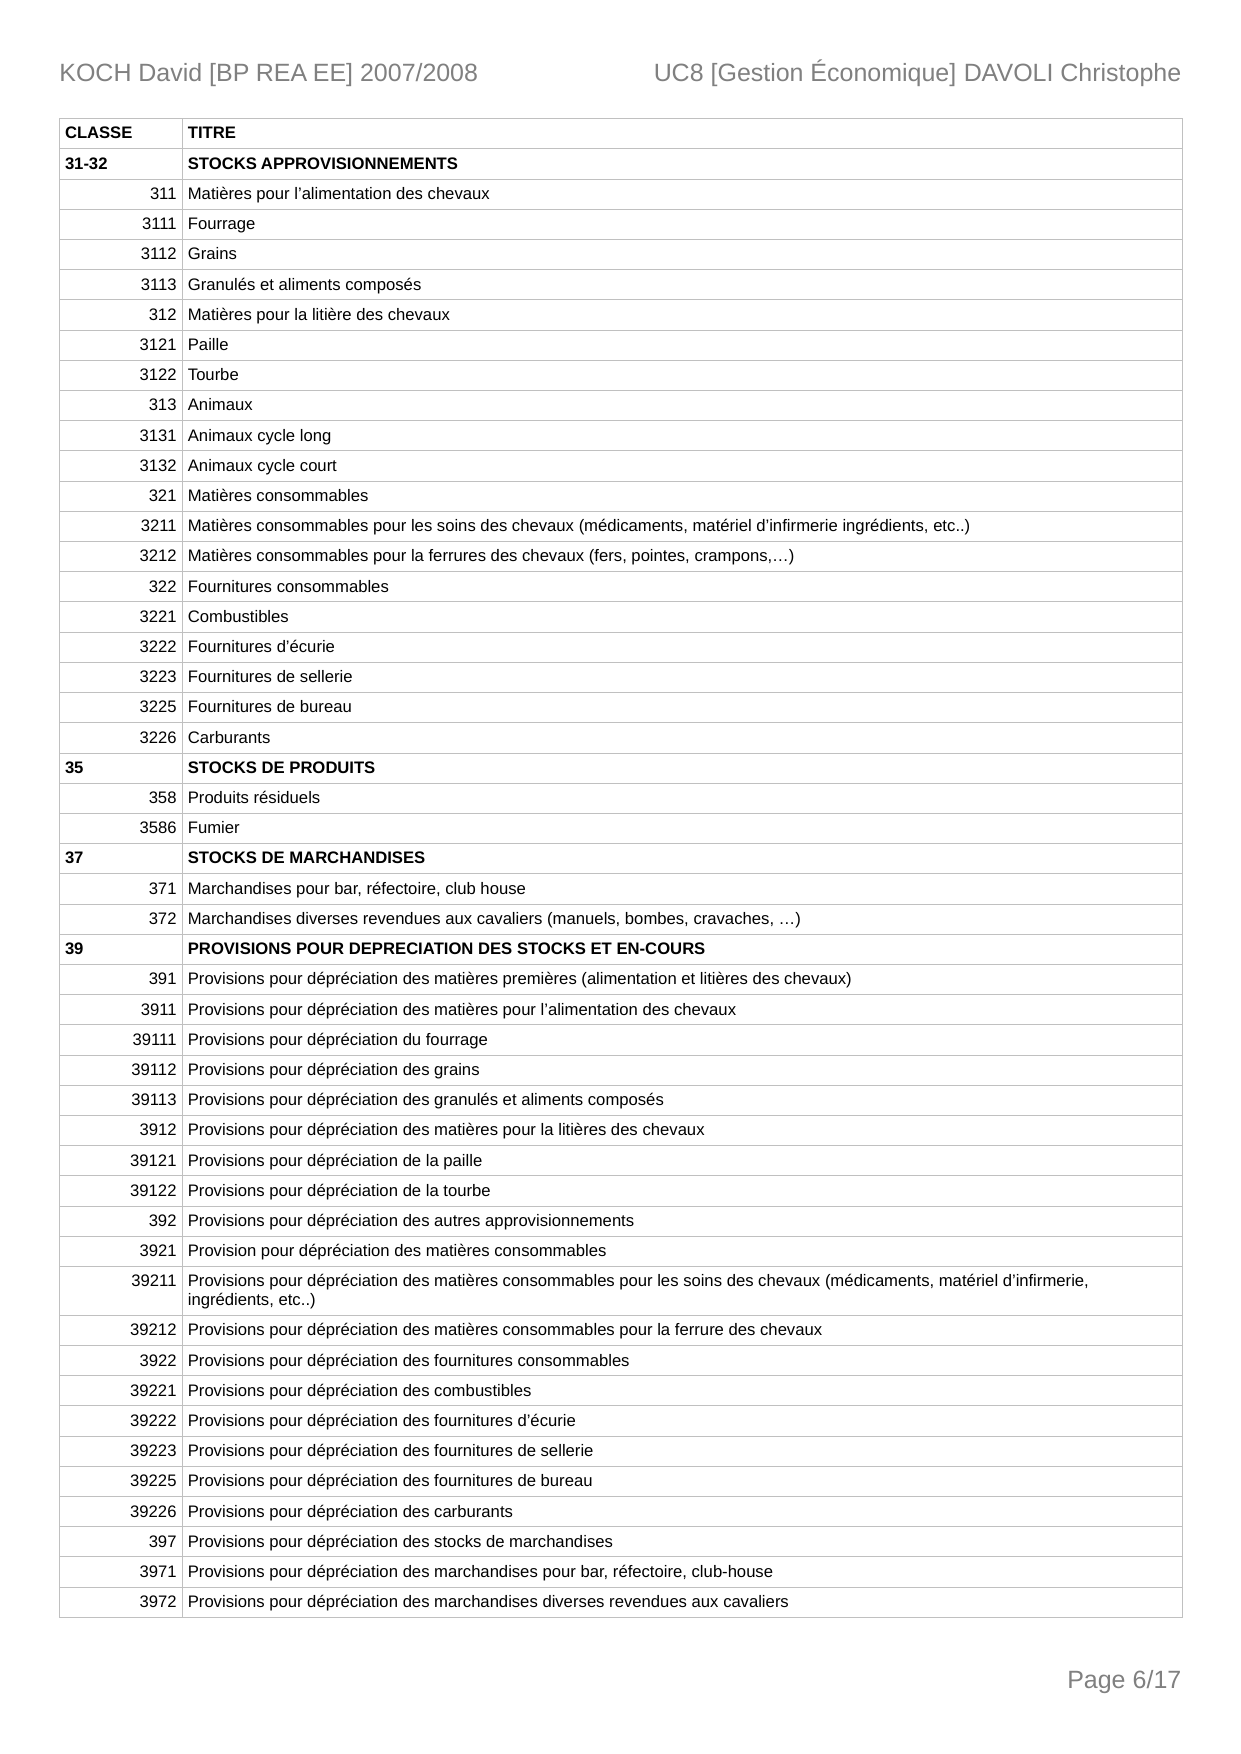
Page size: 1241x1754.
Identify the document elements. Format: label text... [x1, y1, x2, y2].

table_cell 312 [60, 300, 182, 329]
table_cell 39225 [60, 1467, 182, 1496]
table_cell 3911 [60, 995, 182, 1024]
table_cell 3586 [60, 814, 182, 843]
table_cell 39112 [60, 1056, 182, 1085]
table_cell Provisions pour dépréciation de la tourbe [183, 1176, 1182, 1206]
table_cell Matières pour l’alimentation des chevaux [183, 180, 1182, 209]
table_cell 3971 [60, 1557, 182, 1587]
table_cell Fournitures d’écurie [183, 633, 1182, 662]
table_cell 3972 [60, 1588, 182, 1617]
table_cell 3211 [60, 512, 182, 541]
table_cell 358 [60, 784, 182, 813]
table_cell Produits résiduels [183, 784, 1182, 813]
table_cell 313 [60, 391, 182, 420]
table_cell 35 [60, 754, 182, 783]
table_cell Provisions pour dépréciation des fournitures d’écurie [183, 1406, 1182, 1436]
table_cell 3225 [60, 693, 182, 722]
table_cell Provisions pour dépréciation des matières premières (alimentation et litières des chevaux) [183, 965, 1182, 994]
table_cell 3221 [60, 602, 182, 632]
table_cell Provisions pour dépréciation des fournitures de bureau [183, 1467, 1182, 1496]
table_cell 39223 [60, 1437, 182, 1466]
table_cell Fumier [183, 814, 1182, 843]
table_cell 391 [60, 965, 182, 994]
table_cell 39111 [60, 1025, 182, 1054]
table_cell 311 [60, 180, 182, 209]
table_cell 39 [60, 935, 182, 964]
table_header CLASSE [60, 119, 182, 148]
table_cell 3222 [60, 633, 182, 662]
table_cell Matières consommables [183, 482, 1182, 511]
table_cell 3226 [60, 723, 182, 752]
table_cell Provisions pour dépréciation des autres approvisionnements [183, 1207, 1182, 1236]
table_cell 3113 [60, 270, 182, 299]
table_cell Provisions pour dépréciation des combustibles [183, 1376, 1182, 1405]
table_cell 397 [60, 1527, 182, 1556]
table_cell 321 [60, 482, 182, 511]
table_cell Grains [183, 240, 1182, 269]
table_cell 3122 [60, 361, 182, 390]
table_cell Provisions pour dépréciation de la paille [183, 1146, 1182, 1175]
table_cell Provisions pour dépréciation des matières consommables pour les soins des chevaux (médicaments, matériel d’infirmerie, ingrédients, etc..) [183, 1267, 1182, 1315]
table_cell STOCKS DE MARCHANDISES [183, 844, 1182, 873]
table_cell 3921 [60, 1237, 182, 1266]
table_cell 3111 [60, 210, 182, 239]
table_cell Fournitures de bureau [183, 693, 1182, 722]
table_cell Provisions pour dépréciation des carburants [183, 1497, 1182, 1526]
table_cell STOCKS DE PRODUITS [183, 754, 1182, 783]
table_cell Provisions pour dépréciation des grains [183, 1056, 1182, 1085]
table_cell Animaux cycle long [183, 421, 1182, 450]
table_cell Provisions pour dépréciation des matières pour la litières des chevaux [183, 1116, 1182, 1145]
table_cell Provisions pour dépréciation des fournitures consommables [183, 1346, 1182, 1375]
table_cell 3121 [60, 331, 182, 360]
table_cell 371 [60, 874, 182, 903]
table_cell Marchandises diverses revendues aux cavaliers (manuels, bombes, cravaches, …) [183, 905, 1182, 934]
table_cell 31-32 [60, 149, 182, 178]
table_cell Paille [183, 331, 1182, 360]
table_cell Provisions pour dépréciation des stocks de marchandises [183, 1527, 1182, 1556]
table_cell 39212 [60, 1316, 182, 1345]
table_cell 3912 [60, 1116, 182, 1145]
table_cell Fourrage [183, 210, 1182, 239]
table_cell 39211 [60, 1267, 182, 1315]
table_cell 39226 [60, 1497, 182, 1526]
table_cell Provisions pour dépréciation des marchandises pour bar, réfectoire, club-house [183, 1557, 1182, 1587]
table_cell 3223 [60, 663, 182, 692]
table_cell 3132 [60, 451, 182, 481]
table_cell Provisions pour dépréciation du fourrage [183, 1025, 1182, 1054]
table_cell 3131 [60, 421, 182, 450]
table_cell Granulés et aliments composés [183, 270, 1182, 299]
table_cell Animaux [183, 391, 1182, 420]
table_cell Tourbe [183, 361, 1182, 390]
table_cell Combustibles [183, 602, 1182, 632]
table_cell 39113 [60, 1086, 182, 1115]
table_cell Animaux cycle court [183, 451, 1182, 481]
table_cell Provision pour dépréciation des matières consommables [183, 1237, 1182, 1266]
table_cell 392 [60, 1207, 182, 1236]
table_cell Provisions pour dépréciation des matières pour l’alimentation des chevaux [183, 995, 1182, 1024]
table_header TITRE [183, 119, 1182, 148]
table_cell 39122 [60, 1176, 182, 1206]
table_cell STOCKS APPROVISIONNEMENTS [183, 149, 1182, 178]
table_cell 3212 [60, 542, 182, 571]
table_cell Carburants [183, 723, 1182, 752]
table_cell Matières consommables pour la ferrures des chevaux (fers, pointes, crampons,…) [183, 542, 1182, 571]
table_cell PROVISIONS POUR DEPRECIATION DES STOCKS ET EN-COURS [183, 935, 1182, 964]
table_cell 3922 [60, 1346, 182, 1375]
table_cell 37 [60, 844, 182, 873]
table_cell 39121 [60, 1146, 182, 1175]
table_cell 39221 [60, 1376, 182, 1405]
table_cell Fournitures consommables [183, 572, 1182, 601]
table_cell 3112 [60, 240, 182, 269]
table_cell Matières pour la litière des chevaux [183, 300, 1182, 329]
table_cell Fournitures de sellerie [183, 663, 1182, 692]
table_cell Marchandises pour bar, réfectoire, club house [183, 874, 1182, 903]
table_cell Provisions pour dépréciation des marchandises diverses revendues aux cavaliers [183, 1588, 1182, 1617]
table_cell Provisions pour dépréciation des fournitures de sellerie [183, 1437, 1182, 1466]
table_cell 322 [60, 572, 182, 601]
table_cell 372 [60, 905, 182, 934]
table_cell Provisions pour dépréciation des granulés et aliments composés [183, 1086, 1182, 1115]
table_cell Matières consommables pour les soins des chevaux (médicaments, matériel d’infirmerie ingrédients, etc..) [183, 512, 1182, 541]
table_cell Provisions pour dépréciation des matières consommables pour la ferrure des chevaux [183, 1316, 1182, 1345]
table_cell 39222 [60, 1406, 182, 1436]
